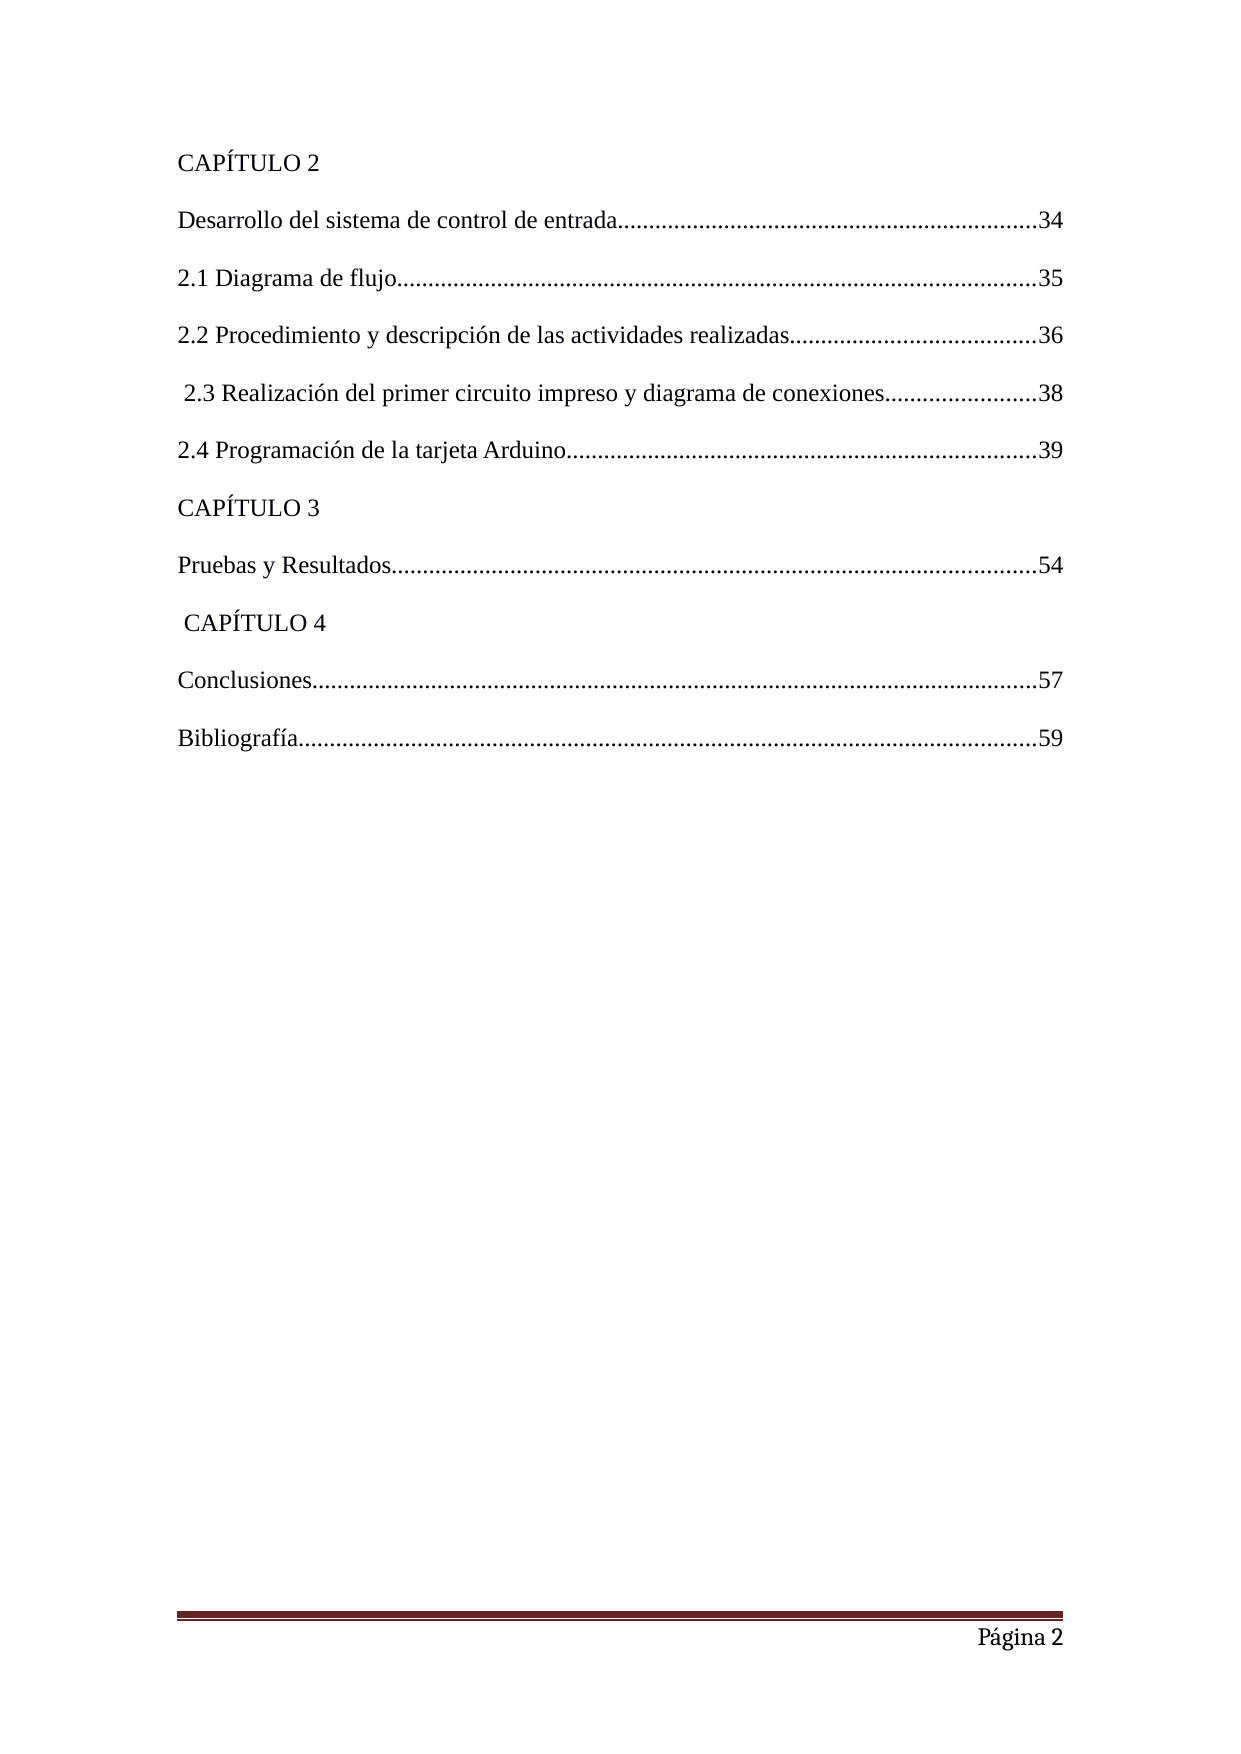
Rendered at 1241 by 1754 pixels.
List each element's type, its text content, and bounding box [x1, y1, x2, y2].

text 2.2 Procedimiento y descripción de las actividades realizadas. 36 [177, 320, 1063, 349]
text Conclusiones 57 [177, 665, 1063, 694]
text 2.3 Realización del primer circuito impreso y diagrama de conexiones 38 [177, 378, 1063, 406]
text Pruebas y Resultados 54 [177, 550, 1063, 579]
text CAPÍTULO 3 [177, 493, 1063, 521]
text Desarrollo del sistema de control de entrada 34 [177, 205, 1063, 234]
text 2.1 Diagrama de flujo 35 [177, 263, 1063, 291]
text 2.4 Programación de la tarjeta Arduino 39 [177, 435, 1063, 464]
text CAPÍTULO 2 [177, 148, 1063, 176]
text Bibliografía 59 [177, 723, 1063, 751]
text CAPÍTULO 4 [177, 608, 1063, 636]
